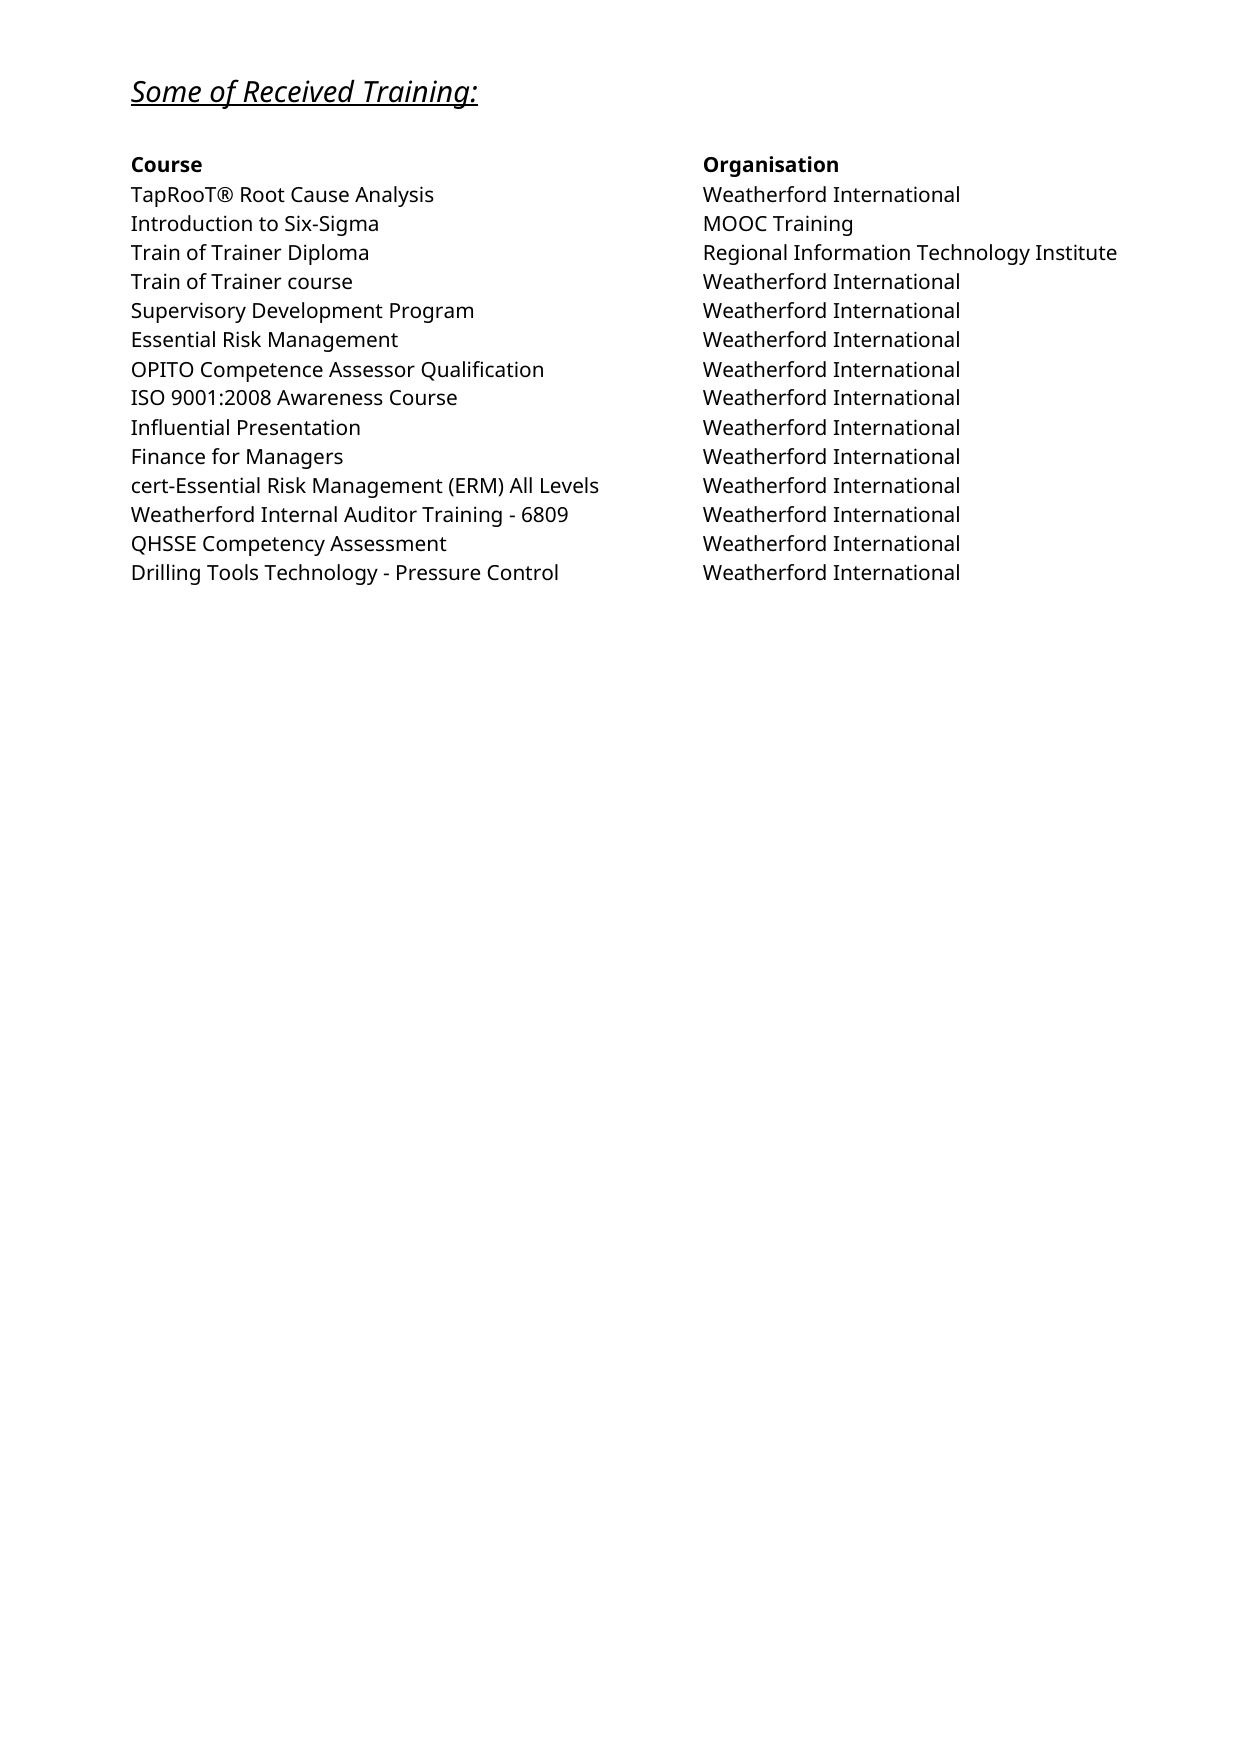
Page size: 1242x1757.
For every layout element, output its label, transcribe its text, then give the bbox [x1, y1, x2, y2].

table_cell Essential Risk Management [119, 325, 691, 354]
table_cell QHSSE Competency Assessment [119, 529, 691, 558]
table_cell Weatherford International [691, 267, 1169, 296]
table_cell Drilling Tools Technology - Pressure Control [119, 559, 691, 588]
table_cell Weatherford International [691, 354, 1169, 383]
text Some of Received Training: [131, 71, 1129, 111]
table_cell Weatherford International [691, 413, 1169, 442]
table_cell TapRooT® Root Cause Analysis [119, 179, 691, 208]
table_cell OPITO Competence Assessor Qualification [119, 354, 691, 383]
table_cell Weatherford International [691, 296, 1169, 325]
table_cell Weatherford International [691, 179, 1169, 208]
table_cell Weatherford International [691, 384, 1169, 413]
table_cell Weatherford International [691, 471, 1169, 500]
table_cell Weatherford International [691, 529, 1169, 558]
table_cell MOOC Training [691, 209, 1169, 238]
table_cell Train of Trainer Diploma [119, 238, 691, 267]
table_cell Weatherford Internal Auditor Training - 6809 [119, 500, 691, 529]
table_cell Weatherford International [691, 500, 1169, 529]
table_cell Introduction to Six-Sigma [119, 209, 691, 238]
table_header Organisation [691, 150, 1169, 179]
table_cell Weatherford International [691, 325, 1169, 354]
table_cell Weatherford International [691, 559, 1169, 588]
table_cell Influential Presentation [119, 413, 691, 442]
table_cell Supervisory Development Program [119, 296, 691, 325]
table_cell Finance for Managers [119, 442, 691, 471]
table_cell Weatherford International [691, 442, 1169, 471]
table_cell Train of Trainer course [119, 267, 691, 296]
table_header Course [119, 150, 691, 179]
table_cell ISO 9001:2008 Awareness Course [119, 384, 691, 413]
table_cell Regional Information Technology Institute [691, 238, 1169, 267]
table_cell cert-Essential Risk Management (ERM) All Levels [119, 471, 691, 500]
